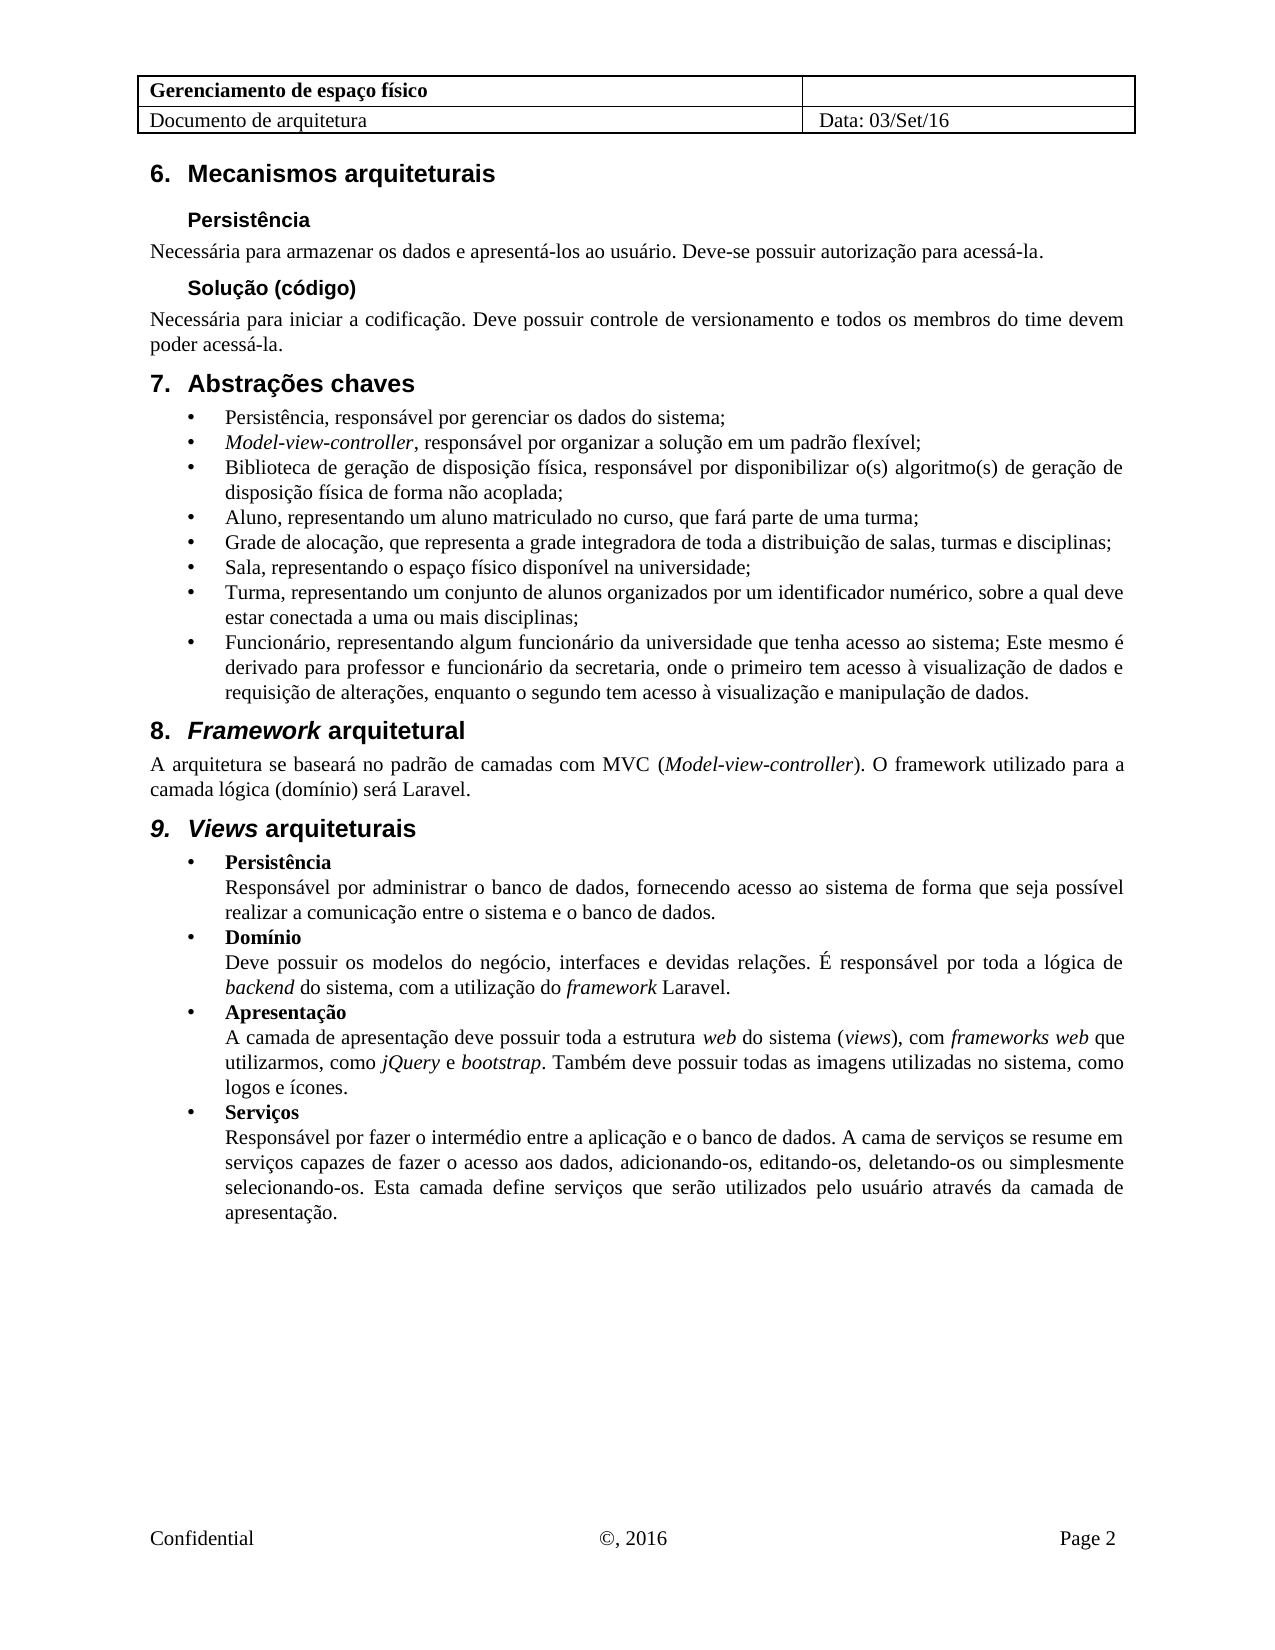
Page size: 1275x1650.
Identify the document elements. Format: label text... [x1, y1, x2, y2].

list Serviços [187, 1099, 1125, 1124]
text A arquitetura se baseará no padrão de camadas com MVC (Model-view-controller). O framework utilizado para a camada lógica (domínio) será Laravel. [150, 751, 1125, 801]
list Sala, representando o espaço físico disponível na universidade; [187, 554, 1125, 579]
list Biblioteca de geração de disposição física, responsável por disponibilizar o(s) algoritmo(s) de geração de disposição física de forma não acoplada; [187, 454, 1125, 504]
text Necessária para armazenar os dados e apresentá-los ao usuário. Deve-se possuir autorização para acessá-la. [150, 238, 1125, 263]
subtitle Abstrações chaves [150, 369, 1125, 398]
subtitle Mecanismos arquiteturais [150, 159, 1125, 188]
list Domínio [187, 924, 1125, 949]
subtitle Views arquiteturais [150, 814, 1125, 843]
list Responsável por administrar o banco de dados, fornecendo acesso ao sistema de forma que seja possível realizar a comunicação entre o sistema e o banco de dados. [187, 874, 1125, 924]
list Deve possuir os modelos do negócio, interfaces e devidas relações. É responsável por toda a lógica de backend do sistema, com a utilização do framework Laravel. [187, 949, 1125, 999]
list Persistência [187, 849, 1125, 874]
list A camada de apresentação deve possuir toda a estrutura web do sistema (views), com frameworks web que utilizarmos, como jQuery e bootstrap. Também deve possuir todas as imagens utilizadas no sistema, como logos e ícones. [187, 1024, 1125, 1099]
list Turma, representando um conjunto de alunos organizados por um identificador numérico, sobre a qual deve estar conectada a uma ou mais disciplinas; [187, 579, 1125, 629]
subtitle Solução (código) [150, 275, 1125, 300]
list Persistência, responsável por gerenciar os dados do sistema; [187, 404, 1125, 429]
list Responsável por fazer o intermédio entre a aplicação e o banco de dados. A cama de serviços se resume em serviços capazes de fazer o acesso aos dados, adicionando-os, editando-os, deletando-os ou simplesmente selecionando-os. Esta camada define serviços que serão utilizados pelo usuário através da camada de apresentação. [187, 1124, 1125, 1224]
subtitle Framework arquitetural [150, 716, 1125, 745]
text Necessária para iniciar a codificação. Deve possuir controle de versionamento e todos os membros do time devem poder acessá-la. [150, 306, 1125, 356]
subtitle Persistência [150, 206, 1125, 231]
list Model-view-controller, responsável por organizar a solução em um padrão flexível; [187, 429, 1125, 454]
list Funcionário, representando algum funcionário da universidade que tenha acesso ao sistema; Este mesmo é derivado para professor e funcionário da secretaria, onde o primeiro tem acesso à visualização de dados e requisição de alterações, enquanto o segundo tem acesso à visualização e manipulação de dados. [187, 629, 1125, 704]
list Aluno, representando um aluno matriculado no curso, que fará parte de uma turma; [187, 504, 1125, 529]
list Apresentação [187, 999, 1125, 1024]
list Grade de alocação, que representa a grade integradora de toda a distribuição de salas, turmas e disciplinas; [187, 529, 1125, 554]
